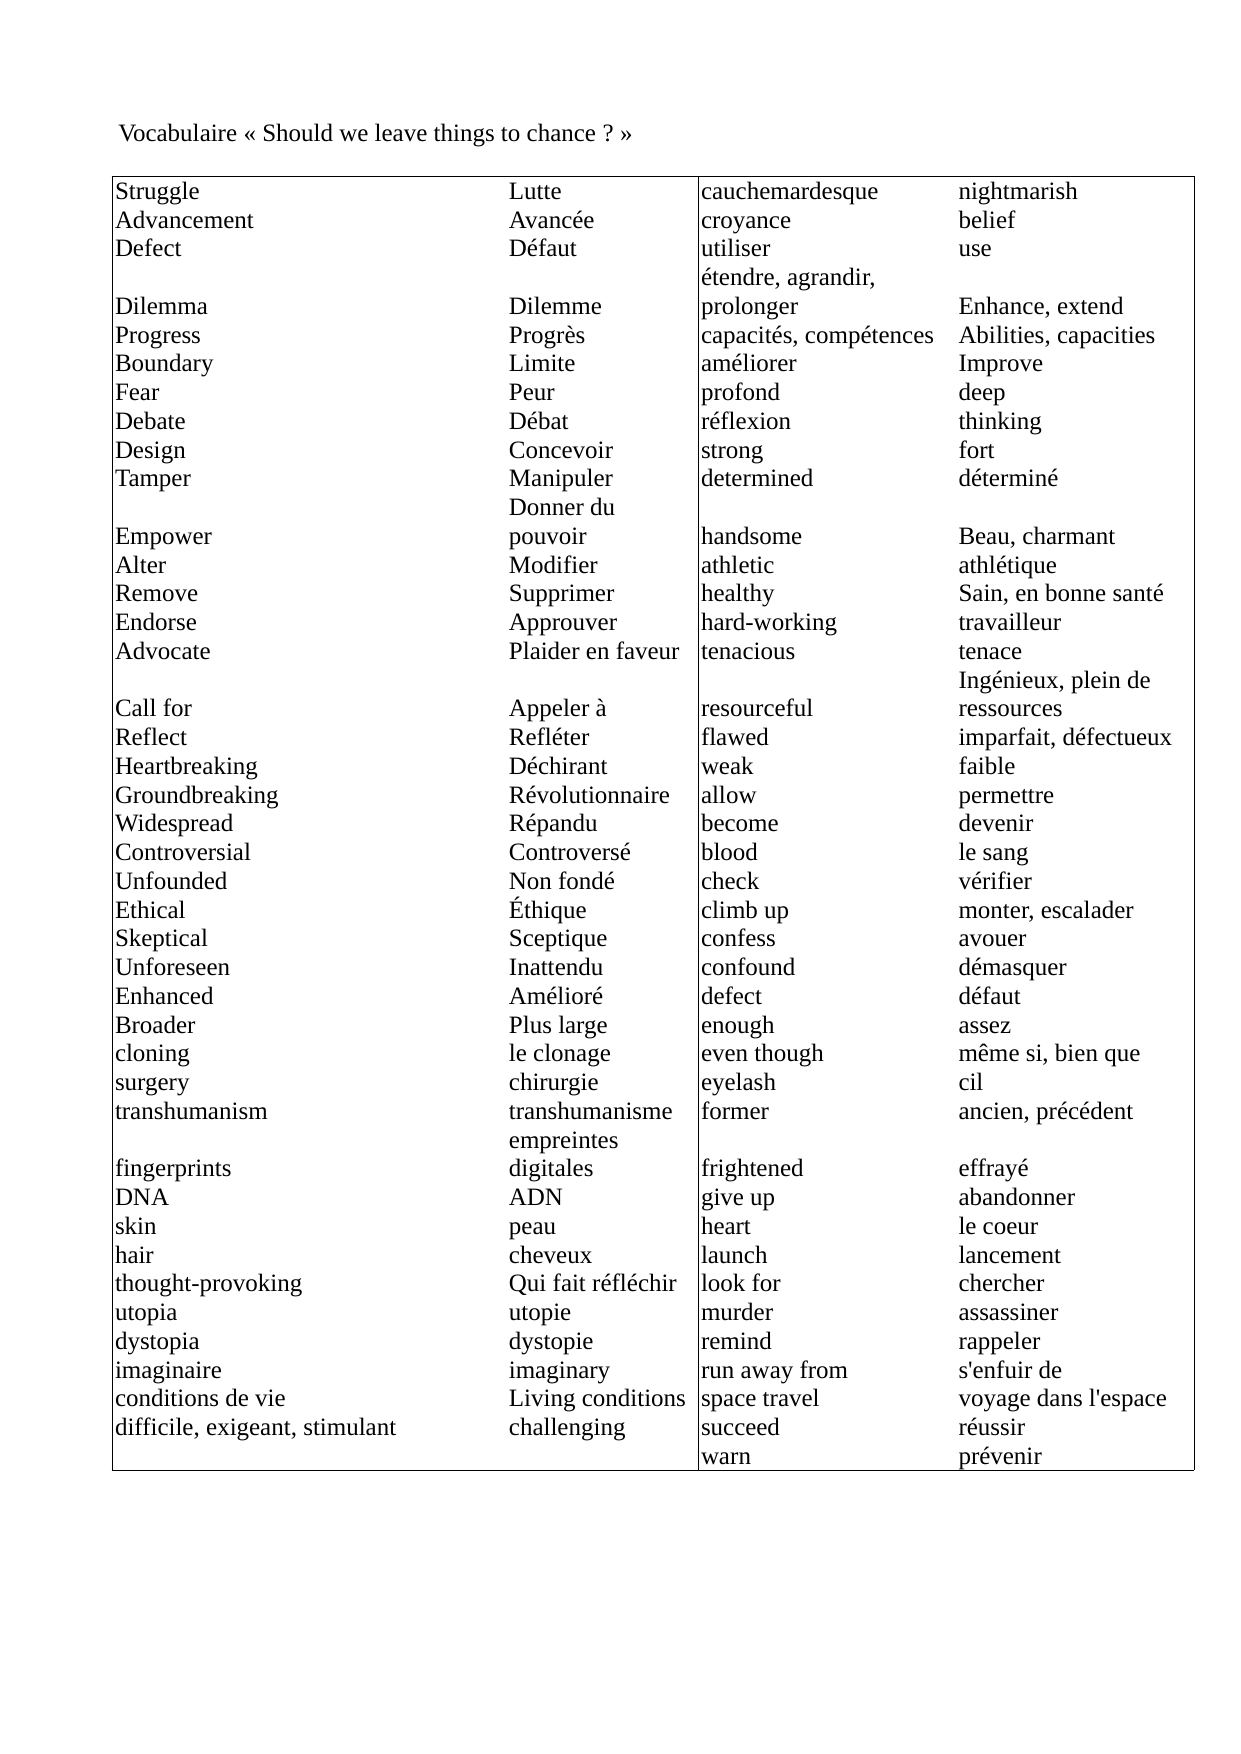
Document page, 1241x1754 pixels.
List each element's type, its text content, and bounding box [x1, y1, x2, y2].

table_cell s'enfuir de [955, 1355, 1194, 1383]
table_cell ADN [506, 1182, 698, 1211]
table_cell Reflect [113, 722, 506, 751]
table_cell resourceful [699, 665, 955, 722]
table_cell Progrès [506, 320, 698, 348]
table_cell Widespread [113, 809, 506, 837]
table_cell [506, 1441, 698, 1470]
table_cell croyance [699, 205, 955, 233]
table_cell imparfait, défectueux [955, 722, 1194, 751]
table_cell healthy [699, 579, 955, 607]
table_header Lutte [506, 177, 698, 205]
table_cell le clonage [506, 1039, 698, 1067]
table_cell use [955, 234, 1194, 262]
table_cell belief [955, 205, 1194, 233]
table_cell assez [955, 1010, 1194, 1038]
table_cell Skeptical [113, 924, 506, 952]
table_cell hard-working [699, 607, 955, 636]
table_cell dystopie [506, 1326, 698, 1355]
table_cell imaginaire [113, 1355, 506, 1383]
table_cell thinking [955, 406, 1194, 435]
table_cell Advancement [113, 205, 506, 233]
table_cell climb up [699, 895, 955, 923]
table_cell utopie [506, 1297, 698, 1326]
table_header Struggle [113, 177, 506, 205]
table_cell Ingénieux, plein de ressources [955, 665, 1194, 722]
table_cell check [699, 866, 955, 895]
table_cell Supprimer [506, 579, 698, 607]
table_cell Groundbreaking [113, 780, 506, 808]
table_cell deep [955, 377, 1194, 406]
table_cell réussir [955, 1412, 1194, 1441]
table_cell Heartbreaking [113, 751, 506, 780]
table_cell Concevoir [506, 435, 698, 463]
table_cell tenace [955, 636, 1194, 665]
table_cell cloning [113, 1039, 506, 1067]
table_cell fingerprints [113, 1125, 506, 1182]
table_cell profond [699, 377, 955, 406]
table_cell Révolutionnaire [506, 780, 698, 808]
table_cell imaginary [506, 1355, 698, 1383]
table_cell murder [699, 1297, 955, 1326]
table_cell DNA [113, 1182, 506, 1211]
table_cell give up [699, 1182, 955, 1211]
table_cell vérifier [955, 866, 1194, 895]
table_cell même si, bien que [955, 1039, 1194, 1067]
table_cell difficile, exigeant, stimulant [113, 1412, 506, 1441]
table_cell blood [699, 837, 955, 866]
table_cell Sain, en bonne santé [955, 579, 1194, 607]
table_cell Approuver [506, 607, 698, 636]
table_cell dystopia [113, 1326, 506, 1355]
table_cell [113, 1441, 506, 1470]
table_cell Progress [113, 320, 506, 348]
table_cell chercher [955, 1269, 1194, 1297]
table_cell handsome [699, 492, 955, 550]
table_cell Unfounded [113, 866, 506, 895]
table_cell Plaider en faveur [506, 636, 698, 665]
table_cell transhumanisme [506, 1096, 698, 1125]
table_cell Éthique [506, 895, 698, 923]
table_cell Controversial [113, 837, 506, 866]
table_cell become [699, 809, 955, 837]
table_header cauchemardesque [699, 177, 955, 205]
table_cell weak [699, 751, 955, 780]
table_cell Remove [113, 579, 506, 607]
table_cell empreintes digitales [506, 1125, 698, 1182]
table_cell Dilemme [506, 262, 698, 320]
table_cell Design [113, 435, 506, 463]
table_cell utiliser [699, 234, 955, 262]
table_cell voyage dans l'espace [955, 1384, 1194, 1412]
table_cell Ethical [113, 895, 506, 923]
table_cell Plus large [506, 1010, 698, 1038]
table_cell succeed [699, 1412, 955, 1441]
table_cell capacités, compétences [699, 320, 955, 348]
table_cell prévenir [955, 1441, 1194, 1470]
table_cell Enhanced [113, 981, 506, 1010]
table_cell le coeur [955, 1211, 1194, 1240]
table_cell démasquer [955, 952, 1194, 981]
table_cell cheveux [506, 1240, 698, 1268]
table_cell thought-provoking [113, 1269, 506, 1297]
table_cell defect [699, 981, 955, 1010]
table_cell determined [699, 464, 955, 492]
table_cell remind [699, 1326, 955, 1355]
table_cell Limite [506, 349, 698, 377]
table_cell enough [699, 1010, 955, 1038]
table_cell Empower [113, 492, 506, 550]
table_cell étendre, agrandir, prolonger [699, 262, 955, 320]
table_cell Inattendu [506, 952, 698, 981]
table_cell permettre [955, 780, 1194, 808]
table_cell effrayé [955, 1125, 1194, 1182]
table_cell Improve [955, 349, 1194, 377]
table_cell flawed [699, 722, 955, 751]
table_cell Refléter [506, 722, 698, 751]
table_cell Defect [113, 234, 506, 262]
table_cell Peur [506, 377, 698, 406]
table_cell Call for [113, 665, 506, 722]
table_cell abandonner [955, 1182, 1194, 1211]
table_cell ancien, précédent [955, 1096, 1194, 1125]
table_cell travailleur [955, 607, 1194, 636]
table_cell Enhance, extend [955, 262, 1194, 320]
table_cell fort [955, 435, 1194, 463]
table_cell améliorer [699, 349, 955, 377]
table_cell Répandu [506, 809, 698, 837]
table_cell peau [506, 1211, 698, 1240]
table_cell Manipuler [506, 464, 698, 492]
table_header nightmarish [955, 177, 1194, 205]
table_cell Qui fait réfléchir [506, 1269, 698, 1297]
table_cell tenacious [699, 636, 955, 665]
table_cell Sceptique [506, 924, 698, 952]
table_cell devenir [955, 809, 1194, 837]
table_cell Alter [113, 550, 506, 578]
table_cell Déchirant [506, 751, 698, 780]
table_cell Advocate [113, 636, 506, 665]
table_cell Amélioré [506, 981, 698, 1010]
table_cell space travel [699, 1384, 955, 1412]
table_cell Modifier [506, 550, 698, 578]
table_cell surgery [113, 1067, 506, 1096]
table_cell warn [699, 1441, 955, 1470]
table_cell Boundary [113, 349, 506, 377]
table_cell rappeler [955, 1326, 1194, 1355]
table_cell Debate [113, 406, 506, 435]
table_cell Endorse [113, 607, 506, 636]
table_cell Dilemma [113, 262, 506, 320]
table_cell utopia [113, 1297, 506, 1326]
table_cell even though [699, 1039, 955, 1067]
table_cell run away from [699, 1355, 955, 1383]
table_cell Fear [113, 377, 506, 406]
table_cell le sang [955, 837, 1194, 866]
table_cell athletic [699, 550, 955, 578]
text Vocabulaire « Should we leave things to chance ? » [118, 118, 1122, 147]
table_cell lancement [955, 1240, 1194, 1268]
table_cell Controversé [506, 837, 698, 866]
table_cell challenging [506, 1412, 698, 1441]
table_cell eyelash [699, 1067, 955, 1096]
table_cell athlétique [955, 550, 1194, 578]
table_cell Appeler à [506, 665, 698, 722]
table_cell déterminé [955, 464, 1194, 492]
table_cell Abilities, capacities [955, 320, 1194, 348]
table_cell former [699, 1096, 955, 1125]
table_cell allow [699, 780, 955, 808]
table_cell Beau, charmant [955, 492, 1194, 550]
table_cell chirurgie [506, 1067, 698, 1096]
table_cell Unforeseen [113, 952, 506, 981]
table_cell Débat [506, 406, 698, 435]
table_cell faible [955, 751, 1194, 780]
table_cell look for [699, 1269, 955, 1297]
table_cell avouer [955, 924, 1194, 952]
table_cell skin [113, 1211, 506, 1240]
table_cell frightened [699, 1125, 955, 1182]
table_cell Avancée [506, 205, 698, 233]
table_cell heart [699, 1211, 955, 1240]
table_cell Tamper [113, 464, 506, 492]
table_cell transhumanism [113, 1096, 506, 1125]
table_cell cil [955, 1067, 1194, 1096]
table_cell défaut [955, 981, 1194, 1010]
table_cell Défaut [506, 234, 698, 262]
table_cell confess [699, 924, 955, 952]
table_cell launch [699, 1240, 955, 1268]
table_cell confound [699, 952, 955, 981]
table_cell Non fondé [506, 866, 698, 895]
table_cell Broader [113, 1010, 506, 1038]
table_cell réflexion [699, 406, 955, 435]
table_cell monter, escalader [955, 895, 1194, 923]
table_cell strong [699, 435, 955, 463]
table_cell Living conditions [506, 1384, 698, 1412]
table_cell conditions de vie [113, 1384, 506, 1412]
table_cell Donner du pouvoir [506, 492, 698, 550]
table_cell assassiner [955, 1297, 1194, 1326]
table_cell hair [113, 1240, 506, 1268]
